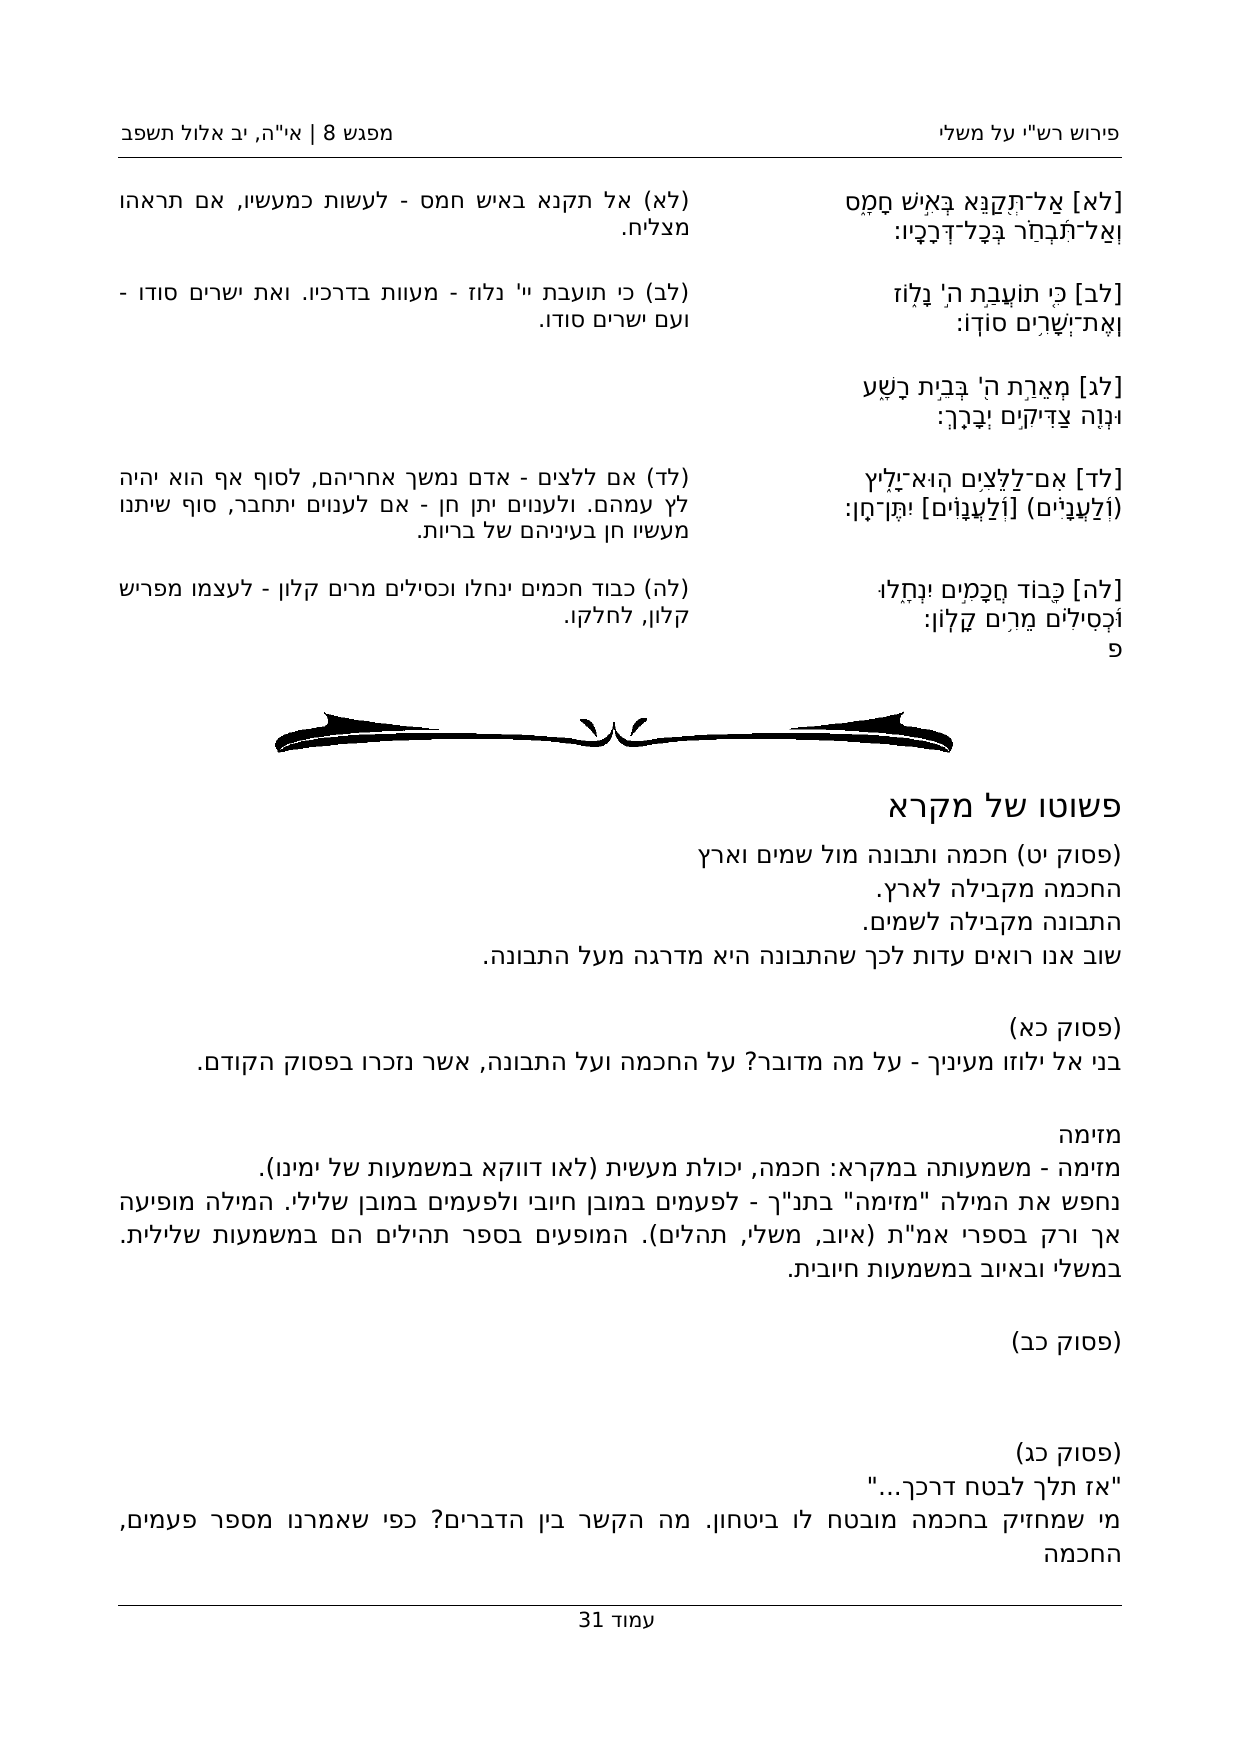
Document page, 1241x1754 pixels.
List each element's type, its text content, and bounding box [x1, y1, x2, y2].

text בני אל ילוזו מעיניך - על מה מדובר? על החכמה ועל התבונה, אשר נזכרו בפסוק הקודם. [118, 1047, 1122, 1076]
text שוב אנו רואים עדות לכך שהתבונה היא מדרגה מעל התבונה. [118, 941, 1122, 970]
table_cell [לד] אִם־לַלֵּצִ֥ים הֽוּא־יָלִ֑יץ (וְ֝לַעֲנָיִ֗ים) [וְ֝לַעֲנָוִ֗ים] יִתֶּן־חֵֽן: [709, 464, 1123, 575]
table_cell (לב) כי תועבת יי' נלוז - מעוות בדרכיו. ואת ישרים סודו - ועם ישרים סודו. [118, 279, 690, 372]
table_cell (לה) כבוד חכמים ינחלו וכסילים מרים קלון - לעצמו מפריש קלון, לחלקו. [118, 575, 690, 663]
table_cell [690, 464, 709, 575]
table_cell (לא) אל תקנא באיש חמס - לעשות כמעשיו, אם תראהו מצליח. [118, 187, 690, 279]
text (פסוק כג) [118, 1439, 1122, 1468]
text מזימה [118, 1120, 1122, 1149]
text החכמה מקבילה לארץ. [118, 874, 1122, 903]
table_cell [118, 372, 690, 464]
table_cell [690, 372, 709, 464]
text נחפש את המילה "מזימה" בתנ"ך - לפעמים במובן חיובי ולפעמים במובן שלילי. המילה מופיעה אך ורק בספרי אמ"ת (איוב, משלי, תהלים). המופעים בספר תהילים הם במשמעות שלילית. במשלי ובאיוב במשמעות חיובית. [118, 1187, 1122, 1283]
table_cell [690, 187, 709, 279]
text (פסוק יט) חכמה ותבונה מול שמים וארץ [118, 840, 1122, 869]
table_cell [לה] כָּ֭בוֹד חֲכָמִ֣ים יִנְחָ֑לוּ וּ֝כְסִילִ֗ים מֵרִ֥ים קָלֽוֹן: פ [709, 575, 1123, 663]
text "אז תלך לבטח דרכך..." [118, 1472, 1122, 1501]
picture [272, 709, 954, 758]
table_cell [לג] מְאֵרַ֣ת ה֭' בְּבֵ֣ית רָשָׁ֑ע וּנְוֵ֖ה צַדִּיקִ֣ים יְבָרֵֽךְ: [709, 372, 1123, 464]
text מי שמחזיק בחכמה מובטח לו ביטחון. מה הקשר בין הדברים? כפי שאמרנו מספר פעמים, החכמה [118, 1506, 1122, 1568]
text (פסוק כב) [118, 1327, 1122, 1356]
table_cell [690, 279, 709, 372]
text פשוטו של מקרא [118, 786, 1122, 825]
table_cell (לד) אם ללצים - אדם נמשך אחריהם, לסוף אף הוא יהיה לץ עמהם. ולענוים יתן חן - אם לענוים יתחבר, סוף שיתנו מעשיו חן בעיניהם של בריות. [118, 464, 690, 575]
table_cell [690, 575, 709, 663]
text מזימה - משמעותה במקרא: חכמה, יכולת מעשית (לאו דווקא במשמעות של ימינו). [118, 1153, 1122, 1183]
table_cell [לא] אַל־תְּ֭קַנֵּא בְּאִ֣ישׁ חָמָ֑ס וְאַל־תִּ֝בְחַ֗ר בְּכָל־דְּרָכָֽיו: [709, 187, 1123, 279]
text (פסוק כא) [118, 1014, 1122, 1043]
text התבונה מקבילה לשמים. [118, 907, 1122, 937]
table_cell [לב] כִּ֤י תוֹעֲבַ֣ת ה֣' נָל֑וֹז וְֽאֶת־יְשָׁרִ֥ים סוֹדֽוֹ: [709, 279, 1123, 372]
